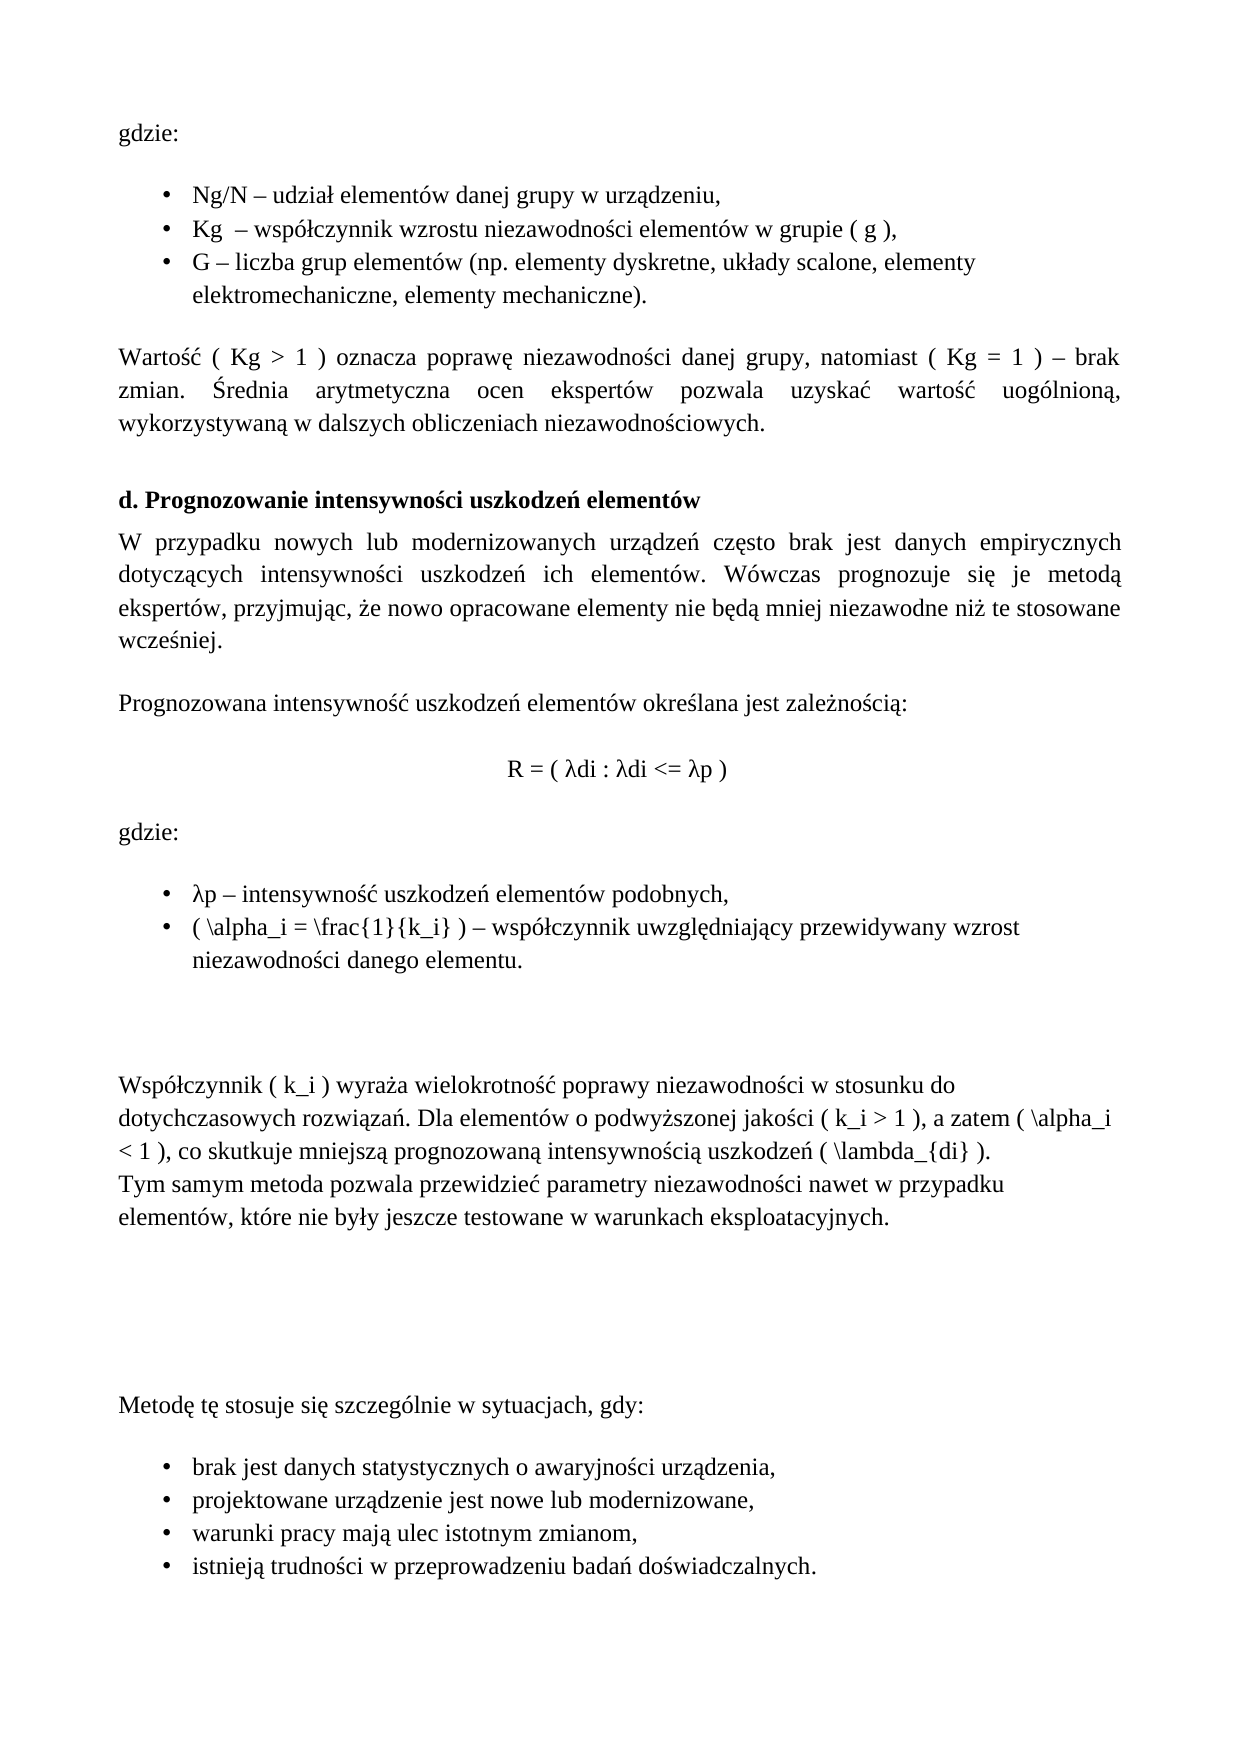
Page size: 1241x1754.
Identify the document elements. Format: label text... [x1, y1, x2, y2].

text Wartość ( Kg > 1 ) oznacza poprawę niezawodności danej grupy, natomiast ( Kg = 1 ) – brak zmian. Średnia arytmetyczna ocen ekspertów pozwala uzyskać wartość uogólnioną, wykorzystywaną w dalszych obliczeniach niezawodnościowych. [118, 342, 1122, 437]
text Prognozowana intensywność uszkodzeń elementów określana jest zależnością: [118, 688, 1122, 750]
list Ng/N – udział elementów danej grupy w urządzeniu, [162, 181, 1122, 209]
text gdzie: [118, 118, 1122, 147]
list λp – intensywność uszkodzeń elementów podobnych, [162, 879, 1122, 908]
text Metodę tę stosuje się szczególnie w sytuacjach, gdy: [118, 1390, 1122, 1418]
list warunki pracy mają ulec istotnym zmianom, [162, 1518, 1122, 1547]
subtitle d. Prognozowanie intensywności uszkodzeń elementów [118, 485, 1122, 514]
list brak jest danych statystycznych o awaryjności urządzenia, [162, 1452, 1122, 1481]
text gdzie: [118, 817, 1122, 845]
list projektowane urządzenie jest nowe lub modernizowane, [162, 1485, 1122, 1514]
list istnieją trudności w przeprowadzeniu badań doświadczalnych. [162, 1551, 1122, 1580]
list Kg – współczynnik wzrostu niezawodności elementów w grupie ( g ), [162, 214, 1122, 242]
text R = ( λdi : λdi <= λp ) [118, 754, 1122, 783]
text Współczynnik ( k_i ) wyraża wielokrotność poprawy niezawodności w stosunku do dotychczasowych rozwiązań. Dla elementów o podwyższonej jakości ( k_i > 1 ), a zatem ( \alpha_i < 1 ), co skutkuje mniejszą prognozowaną intensywnością uszkodzeń ( \lambda_{di} ). Tym samym metoda pozwala przewidzieć parametry niezawodności nawet w przypadku elementów, które nie były jeszcze testowane w warunkach eksploatacyjnych. [118, 1070, 1122, 1231]
text W przypadku nowych lub modernizowanych urządzeń często brak jest danych empirycznych dotyczących intensywności uszkodzeń ich elementów. Wówczas prognozuje się je metodą ekspertów, przyjmując, że nowo opracowane elementy nie będą mniej niezawodne niż te stosowane wcześniej. [118, 527, 1122, 654]
list ( \alpha_i = \frac{1}{k_i} ) – współczynnik uwzględniający przewidywany wzrost niezawodności danego elementu. [162, 912, 1122, 974]
list G – liczba grup elementów (np. elementy dyskretne, układy scalone, elementy elektromechaniczne, elementy mechaniczne). [162, 247, 1122, 308]
